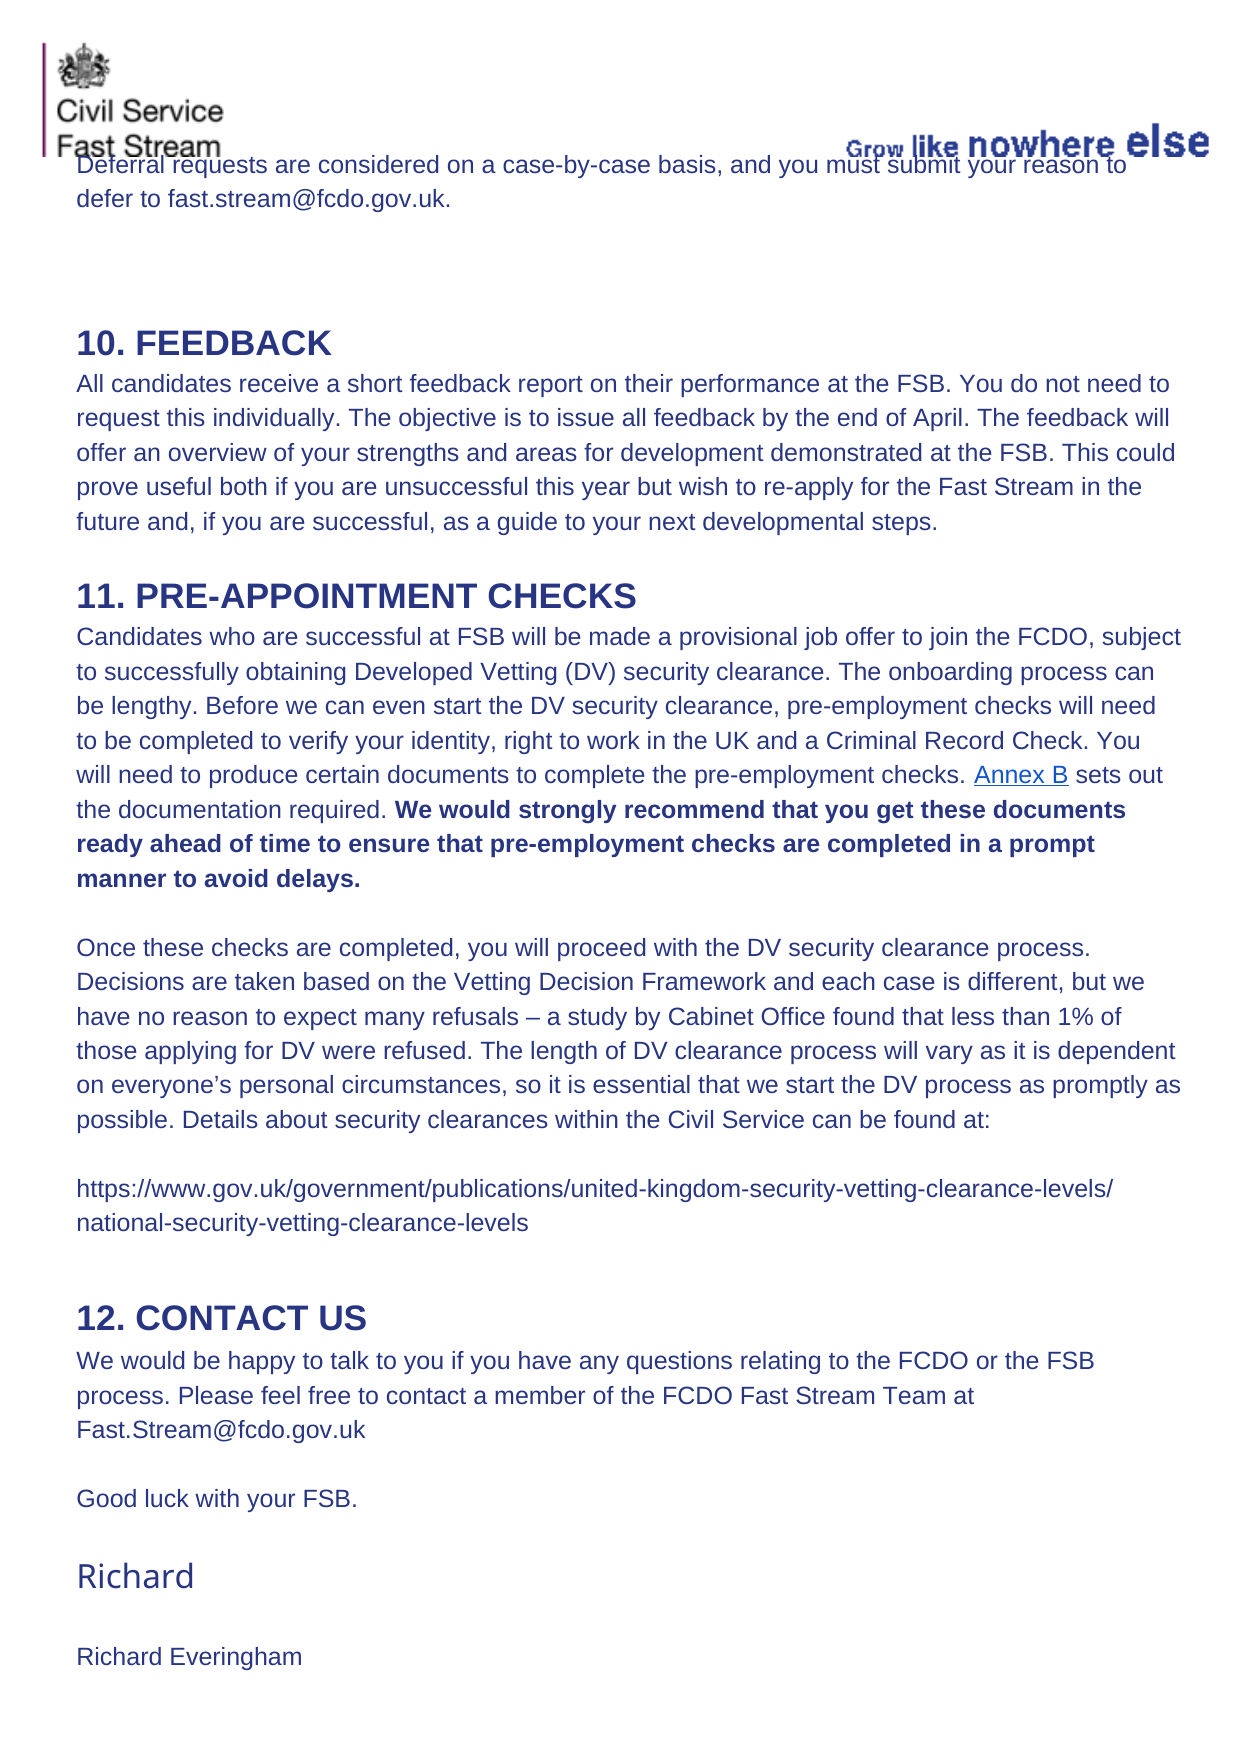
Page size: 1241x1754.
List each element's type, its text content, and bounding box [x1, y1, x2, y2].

text Richard [76, 1553, 1184, 1599]
text 10. FEEDBACK All candidates receive a short feedback report on their performance at the FSB. You do not need to request this individually. The objective is to issue all feedback by the end of April. The feedback will offer an overview of your strengths and areas for development demonstrated at the FSB. This could prove useful both if you are unsuccessful this year but wish to re-apply for the Fast Stream in the future and, if you are successful, as a guide to your next developmental steps. [76, 322, 1183, 536]
text 11. PRE-APPOINTMENT CHECKS Candidates who are successful at FSB will be made a provisional job offer to join the FCDO, subject to successfully obtaining Developed Vetting (DV) security clearance. The onboarding process can be lengthy. Before we can even start the DV security clearance, pre-employment checks will need to be completed to verify your identity, right to work in the UK and a Criminal Record Check. You will need to produce certain documents to complete the pre-employment checks. Annex B sets out the documentation required. We would strongly recommend that you get these documents ready ahead of time to ensure that pre-employment checks are completed in a prompt manner to avoid delays. [76, 576, 1183, 892]
text Richard Everingham [76, 1642, 1184, 1671]
text Good luck with your FSB. [76, 1484, 1184, 1513]
text https://www.gov.uk/government/publications/united-kingdom-security-vetting-clearance-levels/national-security-vetting-clearance-levels [76, 1174, 1184, 1237]
text Deferral requests are considered on a case-by-case basis, and you must submit your reason to defer to fast.stream@fcdo.gov.uk. [76, 157, 1184, 213]
text We would be happy to talk to you if you have any questions relating to the FCDO or the FSB process. Please feel free to contact a member of the FCDO Fast Stream Team at Fast.Stream@fcdo.gov.uk [76, 1346, 1184, 1444]
text 12. CONTACT US [76, 1297, 1090, 1338]
text Once these checks are completed, you will proceed with the DV security clearance process. Decisions are taken based on the Vetting Decision Framework and each case is different, but we have no reason to expect many refusals – a study by Cabinet Office found that less than 1% of those applying for DV were refused. The length of DV clearance process will vary as it is dependent on everyone’s personal circumstances, so it is essential that we start the DV process as promptly as possible. Details about security clearances within the Civil Service can be found at: [76, 932, 1184, 1134]
